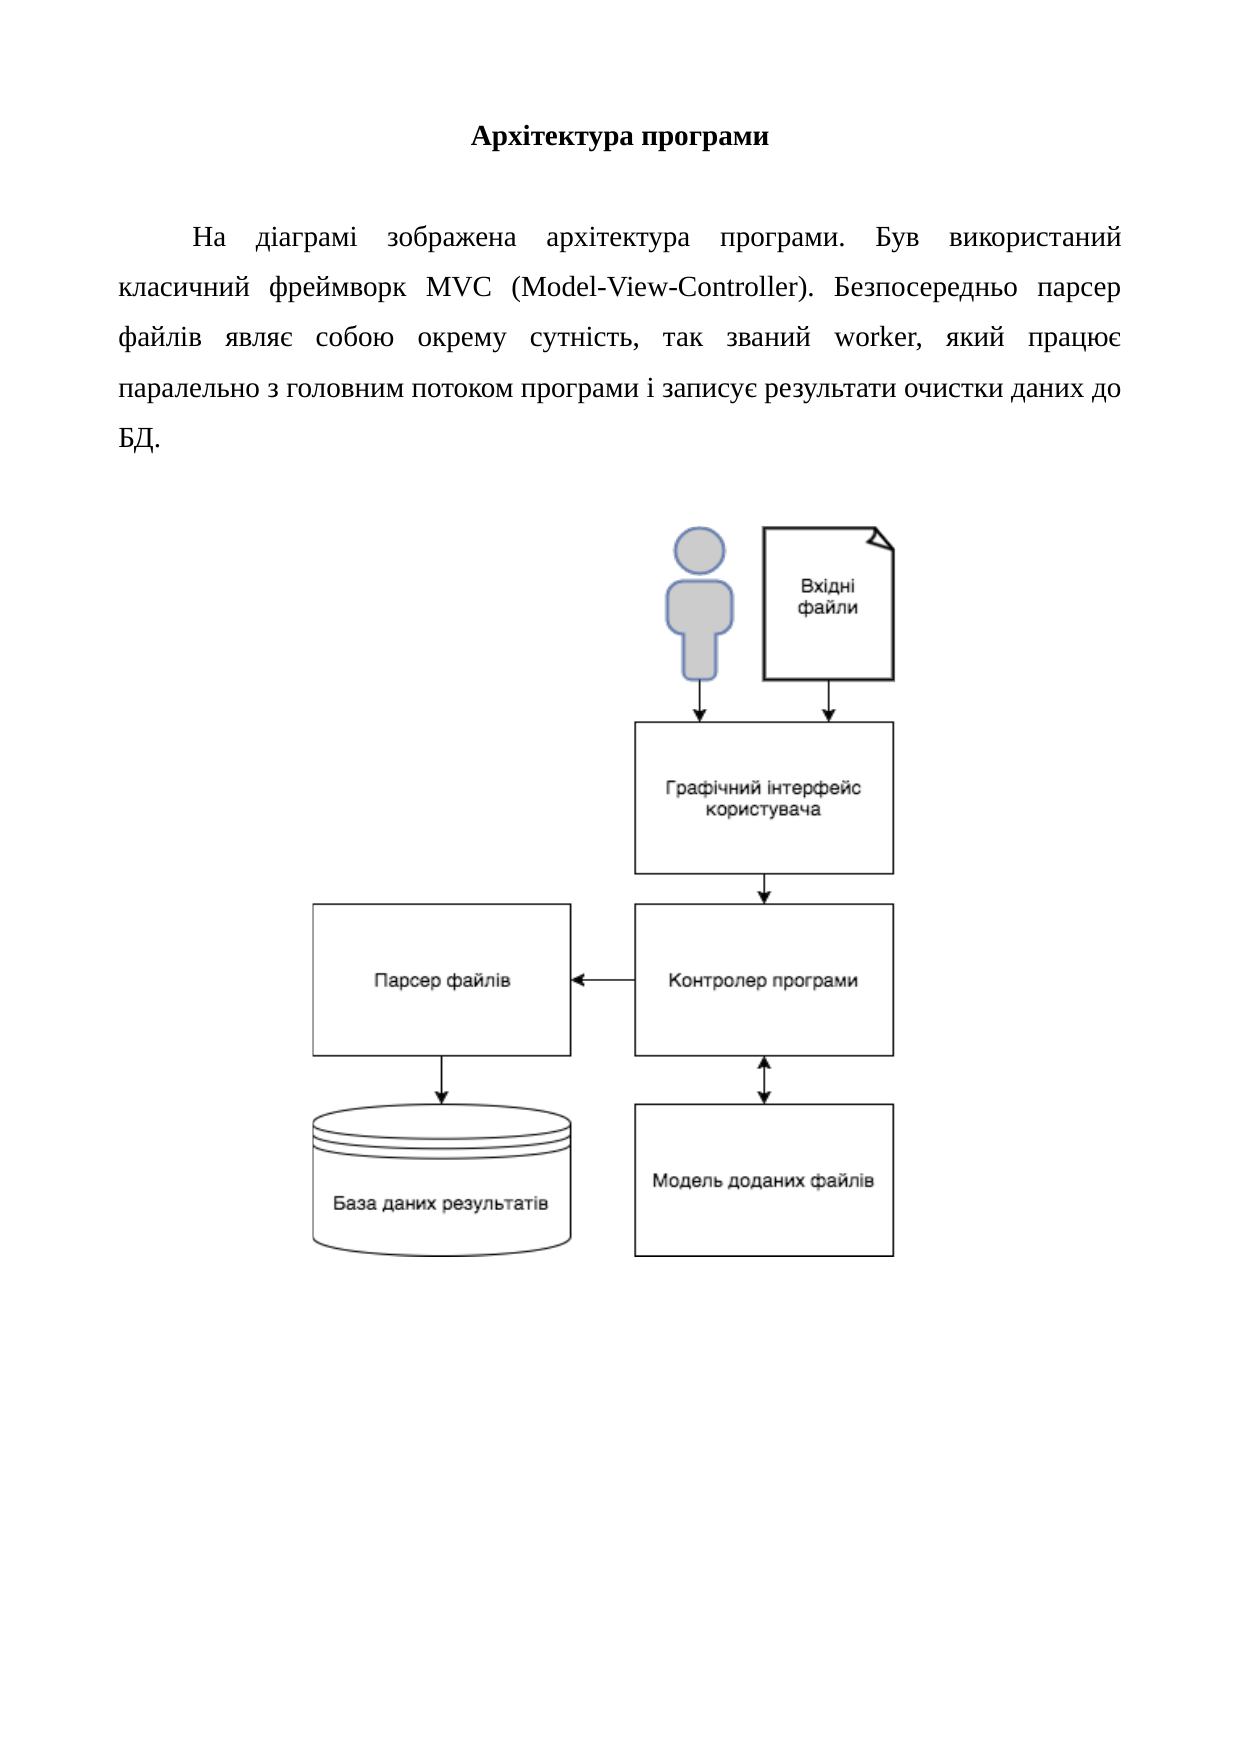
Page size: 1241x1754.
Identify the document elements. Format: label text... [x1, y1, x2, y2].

picture [312, 526, 896, 1257]
text На діаграмі зображена архітектура програми. Був використаний класичний фреймворк MVC (Model-View-Controller). Безпосередньо парсер файлів являє собою окрему сутність, так званий worker, який працює паралельно з головним потоком програми і записує результати очистки даних до БД. [118, 219, 1122, 453]
text Архітектура програми [118, 118, 1122, 152]
